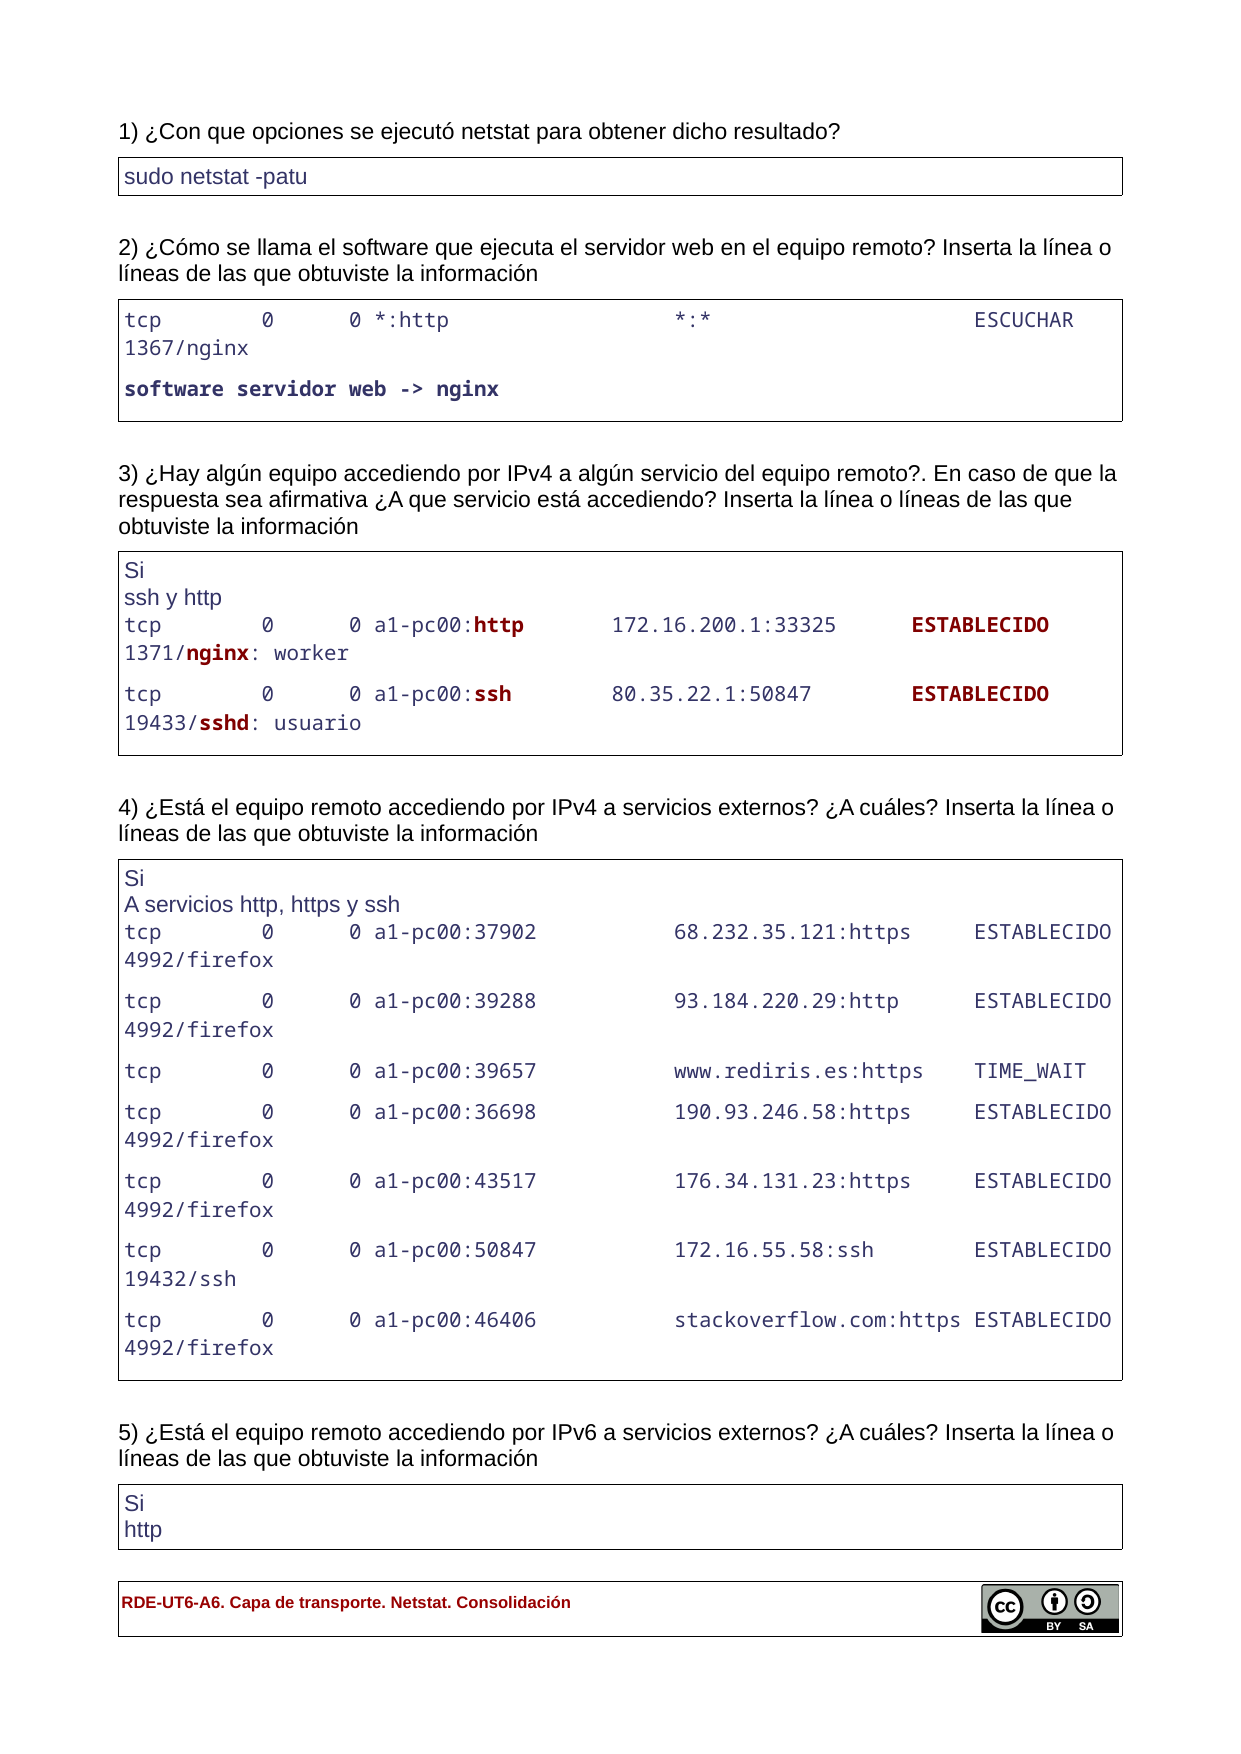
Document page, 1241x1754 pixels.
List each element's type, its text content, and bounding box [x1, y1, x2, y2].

table_header Si http [119, 1485, 1122, 1548]
table_header Si A servicios http, https y ssh tcp 0 0 a1-pc00:37902 68.232.35.121:https ESTABLECIDO 4992/firefox tcp 0 0 a1-pc00:39288 93.184.220.29:http ESTABLECIDO 4992/firefox tcp 0 0 a1-pc00:39657 www.rediris.es:https TIME_WAIT tcp 0 0 a1-pc00:36698 190.93.246.58:https ESTABLECIDO 4992/firefox tcp 0 0 a1-pc00:43517 176.34.131.23:https ESTABLECIDO 4992/firefox tcp 0 0 a1-pc00:50847 172.16.55.58:ssh ESTABLECIDO 19432/ssh tcp 0 0 a1-pc00:46406 stackoverflow.com:https ESTABLECIDO 4992/firefox [119, 860, 1122, 1380]
table_header sudo netstat -patu [119, 158, 1122, 195]
text 4) ¿Está el equipo remoto accediendo por IPv4 a servicios externos? ¿A cuáles? Inserta la línea o líneas de las que obtuviste la información [118, 793, 1122, 846]
picture [981, 1584, 1119, 1633]
table_header Si ssh y http tcp 0 0 a1-pc00:http 172.16.200.1:33325 ESTABLECIDO 1371/nginx: worker tcp 0 0 a1-pc00:ssh 80.35.22.1:50847 ESTABLECIDO 19433/sshd: usuario [119, 552, 1122, 754]
table_header tcp 0 0 *:http *:* ESCUCHAR 1367/nginx software servidor web -> nginx [119, 300, 1122, 421]
text 2) ¿Cómo se llama el software que ejecuta el servidor web en el equipo remoto? Inserta la línea o líneas de las que obtuviste la información [118, 234, 1122, 287]
text 3) ¿Hay algún equipo accediendo por IPv4 a algún servicio del equipo remoto?. En caso de que la respuesta sea afirmativa ¿A que servicio está accediendo? Inserta la línea o líneas de las que obtuviste la información [118, 460, 1122, 539]
text 1) ¿Con que opciones se ejecutó netstat para obtener dicho resultado? [118, 118, 1122, 144]
text 5) ¿Está el equipo remoto accediendo por IPv6 a servicios externos? ¿A cuáles? Inserta la línea o líneas de las que obtuviste la información [118, 1419, 1122, 1472]
